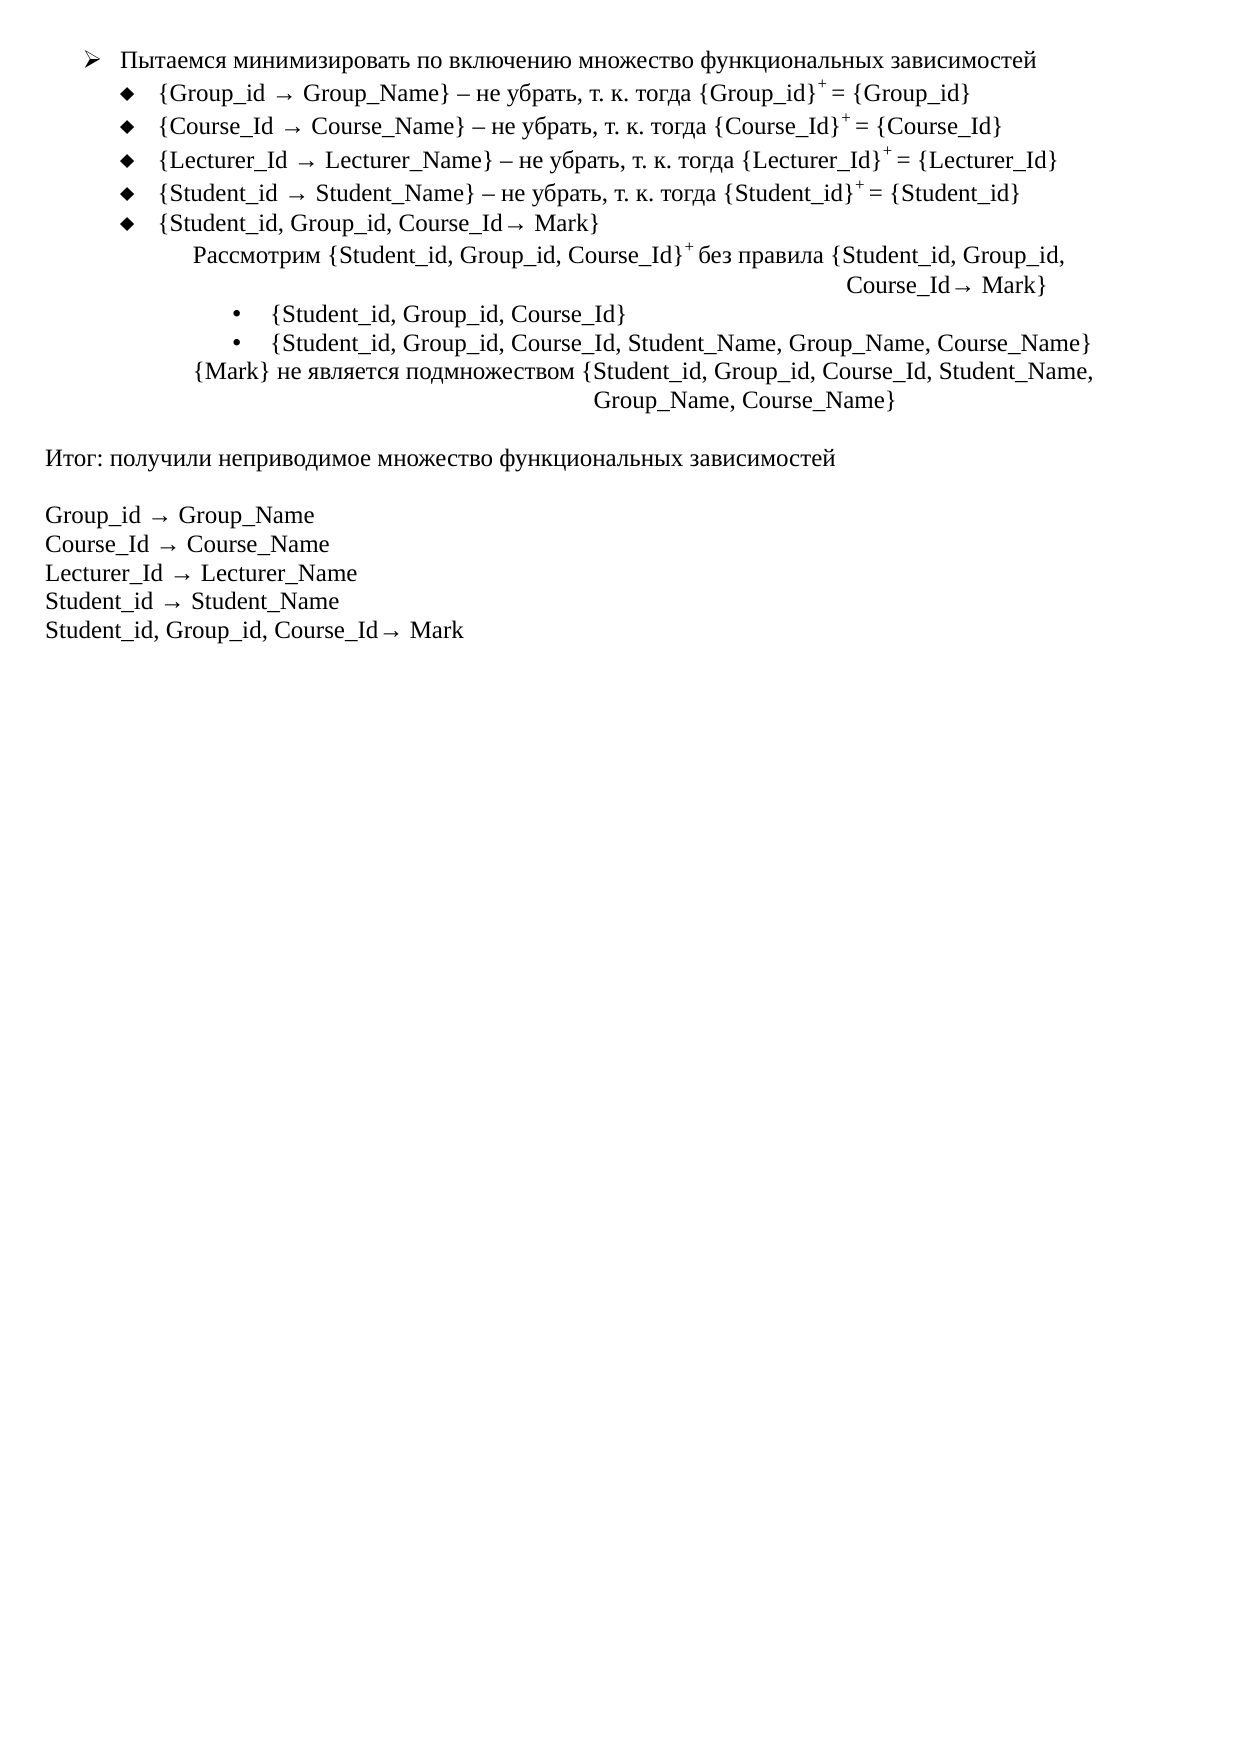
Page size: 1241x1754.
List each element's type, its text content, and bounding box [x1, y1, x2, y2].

text Student_id → Student_Name [45, 586, 1196, 615]
text {Mark} не является подмножеством {Student_id, Group_id, Course_Id, Student_Name, Group_Name, Course_Name} [45, 356, 1196, 414]
list {Lecturer_Id → Lecturer_Name} – не убрать, т. к. тогда {Lecturer_Id}+ = {Lecturer_Id} [120, 141, 1196, 174]
text Рассмотрим {Student_id, Group_id, Course_Id}+ без правила {Student_id, Group_id, Course_Id→ Mark} [45, 237, 1196, 299]
list Пытаемся минимизировать по включению множество функциональных зависимостей [82, 45, 1196, 74]
list {Student_id → Student_Name} – не убрать, т. к. тогда {Student_id}+ = {Student_id} [120, 174, 1196, 208]
list {Group_id → Group_Name} – не убрать, т. к. тогда {Group_id}+ = {Group_id} [120, 74, 1196, 107]
list {Student_id, Group_id, Course_Id→ Mark} [120, 208, 1196, 237]
list {Student_id, Group_id, Course_Id} [232, 299, 1196, 328]
text Итог: получили неприводимое множество функциональных зависимостей [45, 443, 1196, 471]
text Student_id, Group_id, Course_Id→ Mark [45, 615, 1196, 644]
text Course_Id → Course_Name [45, 529, 1196, 558]
list {Student_id, Group_id, Course_Id, Student_Name, Group_Name, Course_Name} [232, 328, 1196, 356]
list {Course_Id → Course_Name} – не убрать, т. к. тогда {Course_Id}+ = {Course_Id} [120, 107, 1196, 141]
text Group_id → Group_Name [45, 500, 1196, 529]
text Lecturer_Id → Lecturer_Name [45, 558, 1196, 586]
